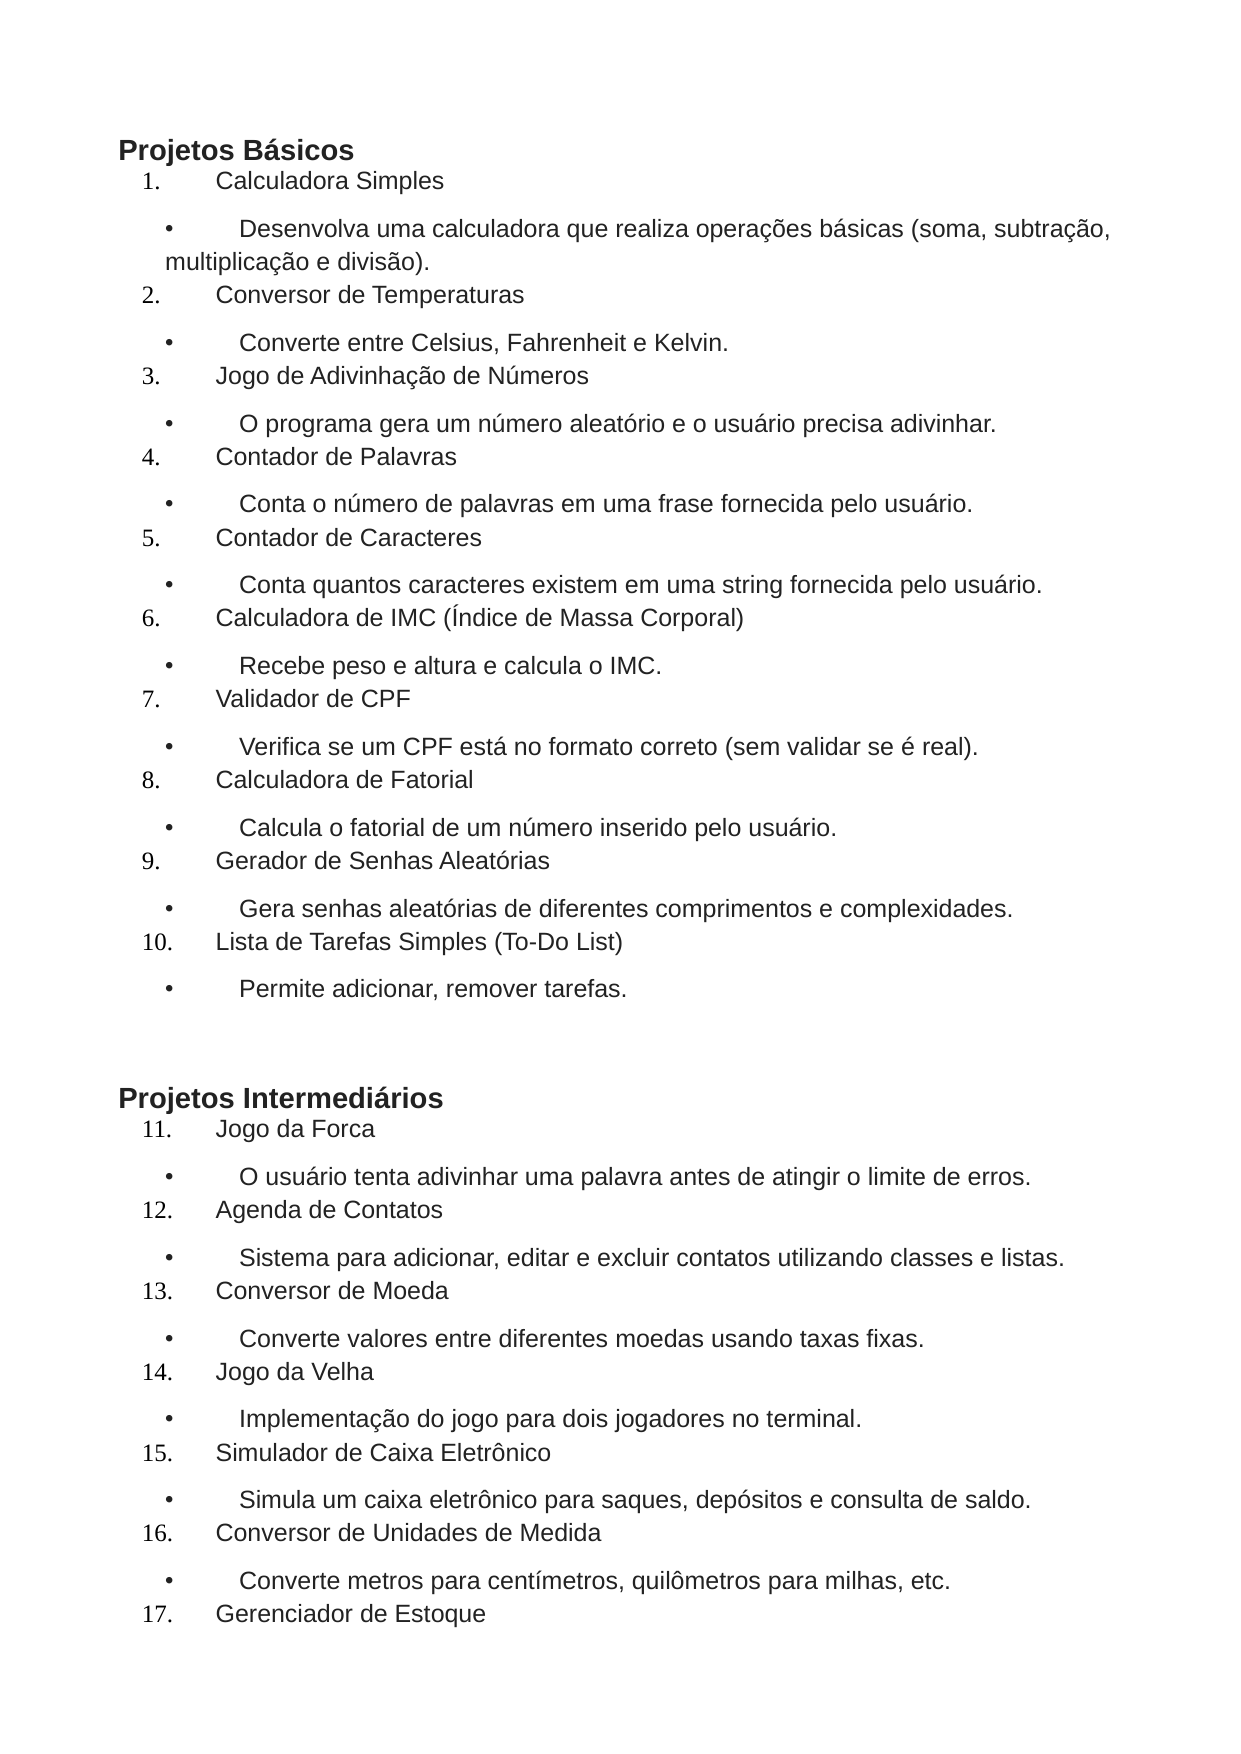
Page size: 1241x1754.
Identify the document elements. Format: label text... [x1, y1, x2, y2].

list Converte entre Celsius, Fahrenheit e Kelvin. [165, 328, 1122, 357]
list O programa gera um número aleatório e o usuário precisa adivinhar. [165, 409, 1122, 437]
list Gerenciador de Estoque [142, 1599, 1122, 1628]
list Permite adicionar, remover tarefas. [165, 974, 1122, 1003]
list Simulador de Caixa Eletrônico [142, 1437, 1122, 1466]
subtitle Projetos Básicos [118, 133, 1122, 166]
subtitle Projetos Intermediários [118, 1081, 1122, 1114]
list Verifica se um CPF está no formato correto (sem validar se é real). [165, 732, 1122, 761]
list Conversor de Temperaturas [142, 280, 1122, 309]
list Conta o número de palavras em uma frase fornecida pelo usuário. [165, 489, 1122, 518]
list Conta quantos caracteres existem em uma string fornecida pelo usuário. [165, 570, 1122, 599]
list Agenda de Contatos [142, 1195, 1122, 1224]
list Recebe peso e altura e calcula o IMC. [165, 651, 1122, 680]
list Lista de Tarefas Simples (To-Do List) [142, 927, 1122, 956]
list Jogo da Velha [142, 1357, 1122, 1386]
list Implementação do jogo para dois jogadores no terminal. [165, 1404, 1122, 1433]
list Conversor de Unidades de Medida [142, 1518, 1122, 1547]
list Validador de CPF [142, 684, 1122, 713]
list Converte metros para centímetros, quilômetros para milhas, etc. [165, 1566, 1122, 1595]
list Gera senhas aleatórias de diferentes comprimentos e complexidades. [165, 894, 1122, 922]
list Converte valores entre diferentes moedas usando taxas fixas. [165, 1323, 1122, 1352]
list Calculadora Simples [142, 166, 1122, 195]
list Sistema para adicionar, editar e excluir contatos utilizando classes e listas. [165, 1243, 1122, 1272]
list Gerador de Senhas Aleatórias [142, 846, 1122, 875]
list Contador de Palavras [142, 442, 1122, 471]
list Calculadora de IMC (Índice de Massa Corporal) [142, 603, 1122, 632]
list Desenvolva uma calculadora que realiza operações básicas (soma, subtração, multiplicação e divisão). [165, 214, 1122, 276]
list Jogo da Forca [142, 1114, 1122, 1143]
list Contador de Caracteres [142, 523, 1122, 551]
list Jogo de Adivinhação de Números [142, 361, 1122, 390]
list Simula um caixa eletrônico para saques, depósitos e consulta de saldo. [165, 1485, 1122, 1514]
list Conversor de Moeda [142, 1276, 1122, 1305]
list Calculadora de Fatorial [142, 765, 1122, 794]
list O usuário tenta adivinhar uma palavra antes de atingir o limite de erros. [165, 1162, 1122, 1191]
list Calcula o fatorial de um número inserido pelo usuário. [165, 813, 1122, 842]
